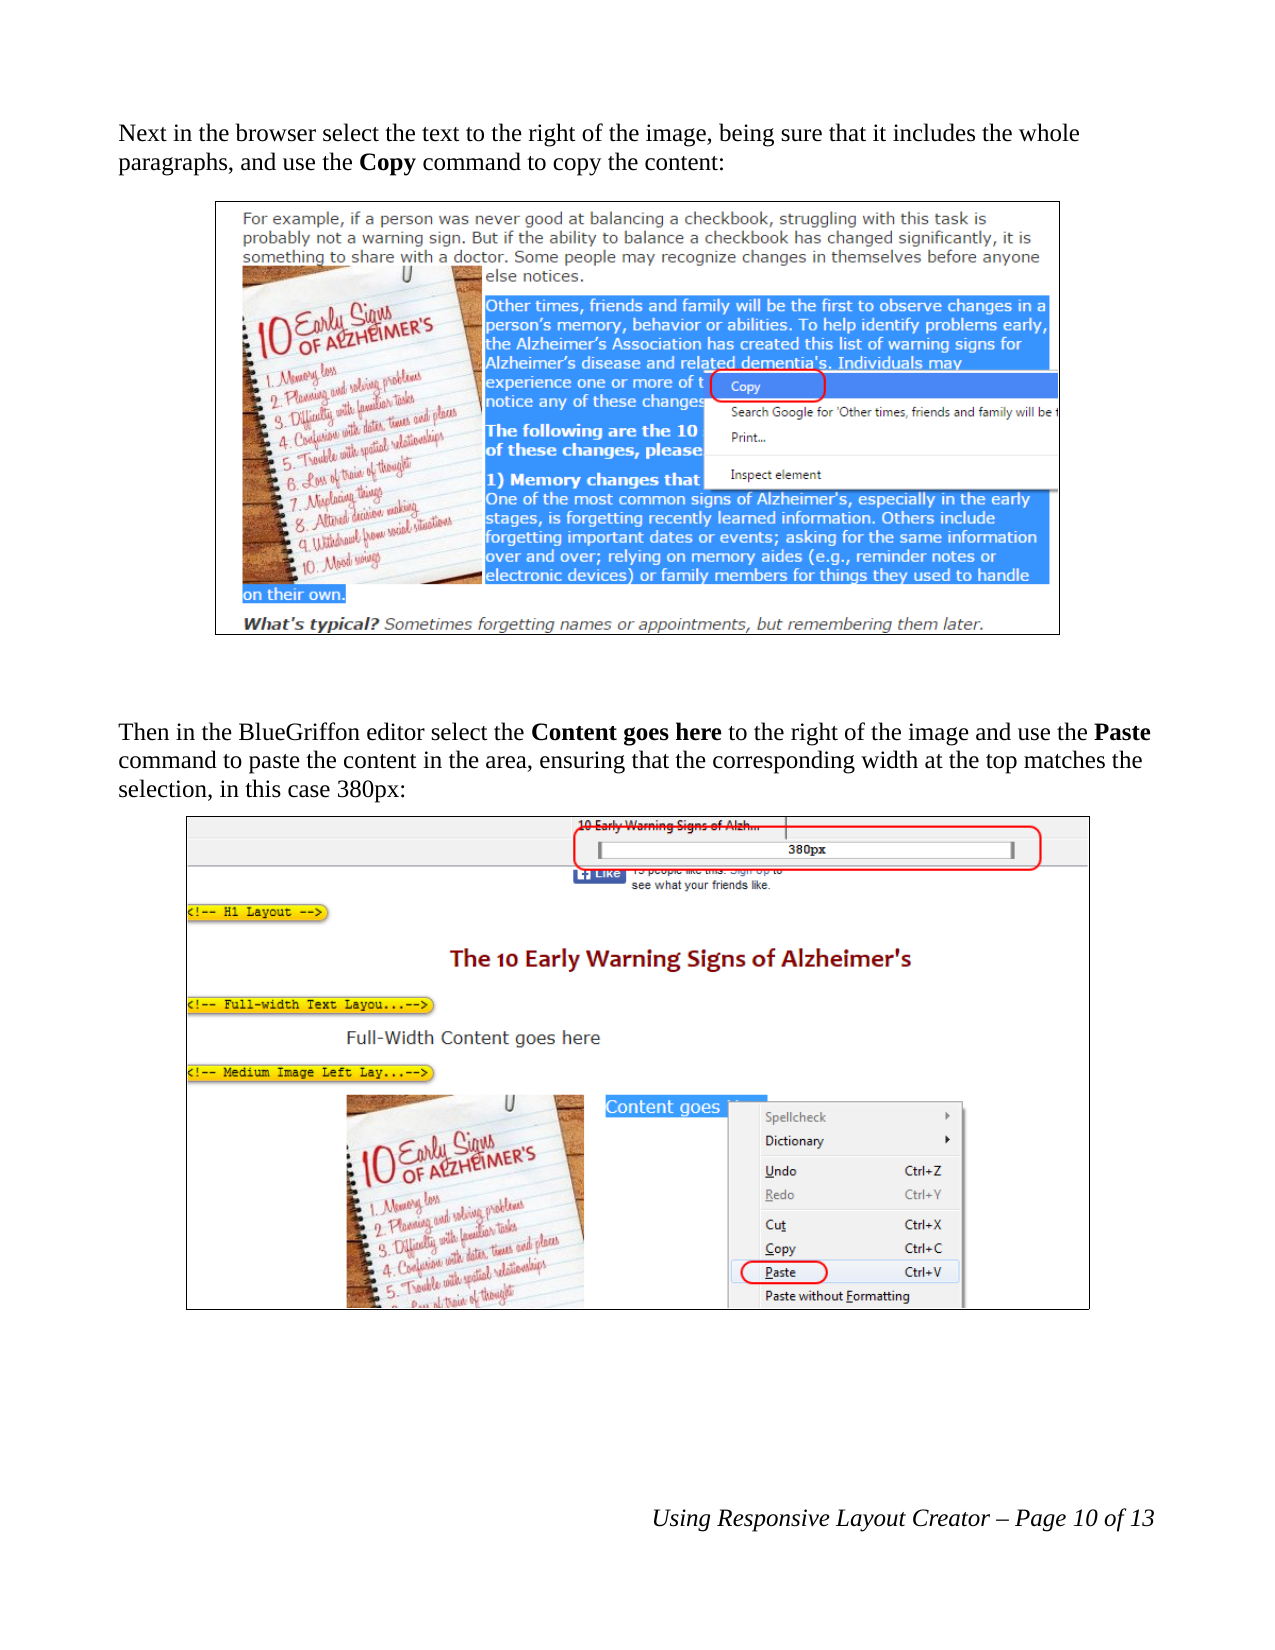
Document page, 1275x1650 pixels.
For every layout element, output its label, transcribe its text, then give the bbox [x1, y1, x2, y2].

picture [217, 202, 1058, 633]
text Next in the browser select the text to the right of the image, being sure that it includes the whole paragraphs, and use the Copy command to copy the content: [118, 118, 1157, 176]
picture [187, 817, 1088, 1308]
text Then in the BlueGriffon editor select the Content goes here to the right of the image and use the Paste command to paste the content in the area, ensuring that the corresponding width at the top matches the selection, in this case 380px: [118, 717, 1157, 803]
